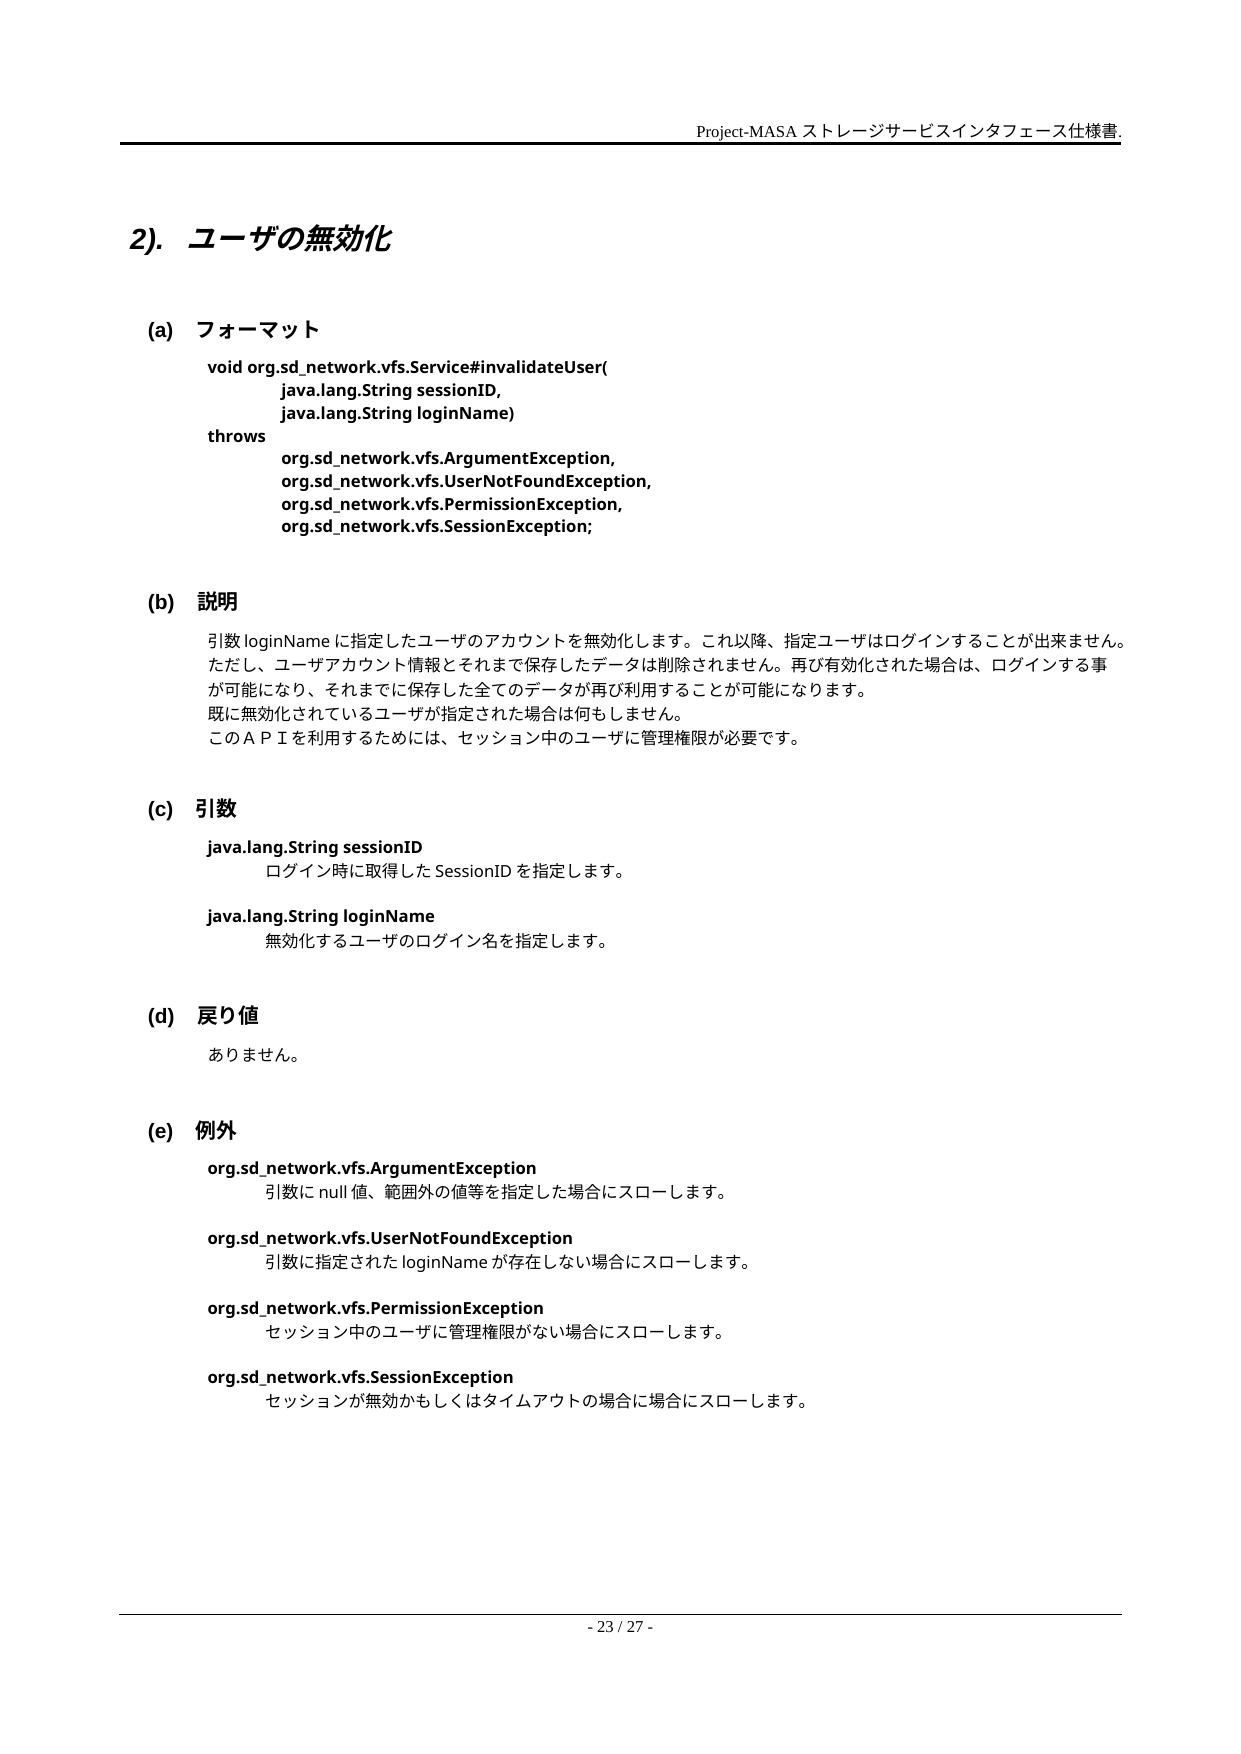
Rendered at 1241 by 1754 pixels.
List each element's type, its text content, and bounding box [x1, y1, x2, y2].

text org.sd_network.vfs.PermissionException, [207, 492, 1122, 515]
text java.lang.String sessionID, [207, 379, 1122, 402]
text org.sd_network.vfs.ArgumentException [207, 1157, 1122, 1179]
text org.sd_network.vfs.SessionException; [207, 515, 1122, 538]
text org.sd_network.vfs.ArgumentException, [207, 447, 1122, 470]
subtitle 戻り値 [118, 999, 1122, 1030]
subtitle ユーザの無効化 [118, 215, 1122, 257]
text このＡＰＩを利用するためには、セッション中のユーザに管理権限が必要です。 [207, 725, 1122, 749]
text void org.sd_network.vfs.Service#invalidateUser( [207, 356, 1122, 379]
text org.sd_network.vfs.UserNotFoundException, [207, 470, 1122, 492]
text 既に無効化されているユーザが指定された場合は何もしません。 [207, 701, 1122, 725]
subtitle 引数 [118, 793, 1122, 823]
text 引数に指定されたloginNameが存在しない場合にスローします。 [265, 1249, 1122, 1273]
text java.lang.String loginName [207, 905, 1122, 928]
text セッションが無効かもしくはタイムアウトの場合に場合にスローします。 [265, 1388, 1122, 1413]
text ありません。 [207, 1042, 1122, 1066]
text org.sd_network.vfs.SessionException [207, 1366, 1122, 1388]
text セッション中のユーザに管理権限がない場合にスローします。 [265, 1319, 1122, 1343]
subtitle 説明 [118, 586, 1122, 616]
text throws [207, 424, 1122, 447]
text java.lang.String sessionID [207, 835, 1122, 858]
text java.lang.String loginName) [207, 402, 1122, 424]
text 引数にnull値、範囲外の値等を指定した場合にスローします。 [265, 1179, 1122, 1204]
text 引数loginNameに指定したユーザのアカウントを無効化します。これ以降、指定ユーザはログインすることが出来ません。ただし、ユーザアカウント情報とそれまで保存したデータは削除されません。再び有効化された場合は、ログインする事が可能になり、それまでに保存した全てのデータが再び利用することが可能になります。 [207, 628, 1122, 701]
text 無効化するユーザのログイン名を指定します。 [265, 928, 1122, 952]
subtitle 例外 [118, 1114, 1122, 1144]
subtitle フォーマット [118, 313, 1122, 344]
text org.sd_network.vfs.UserNotFoundException [207, 1227, 1122, 1249]
text ログイン時に取得したSessionIDを指定します。 [265, 858, 1122, 882]
text org.sd_network.vfs.PermissionException [207, 1296, 1122, 1319]
